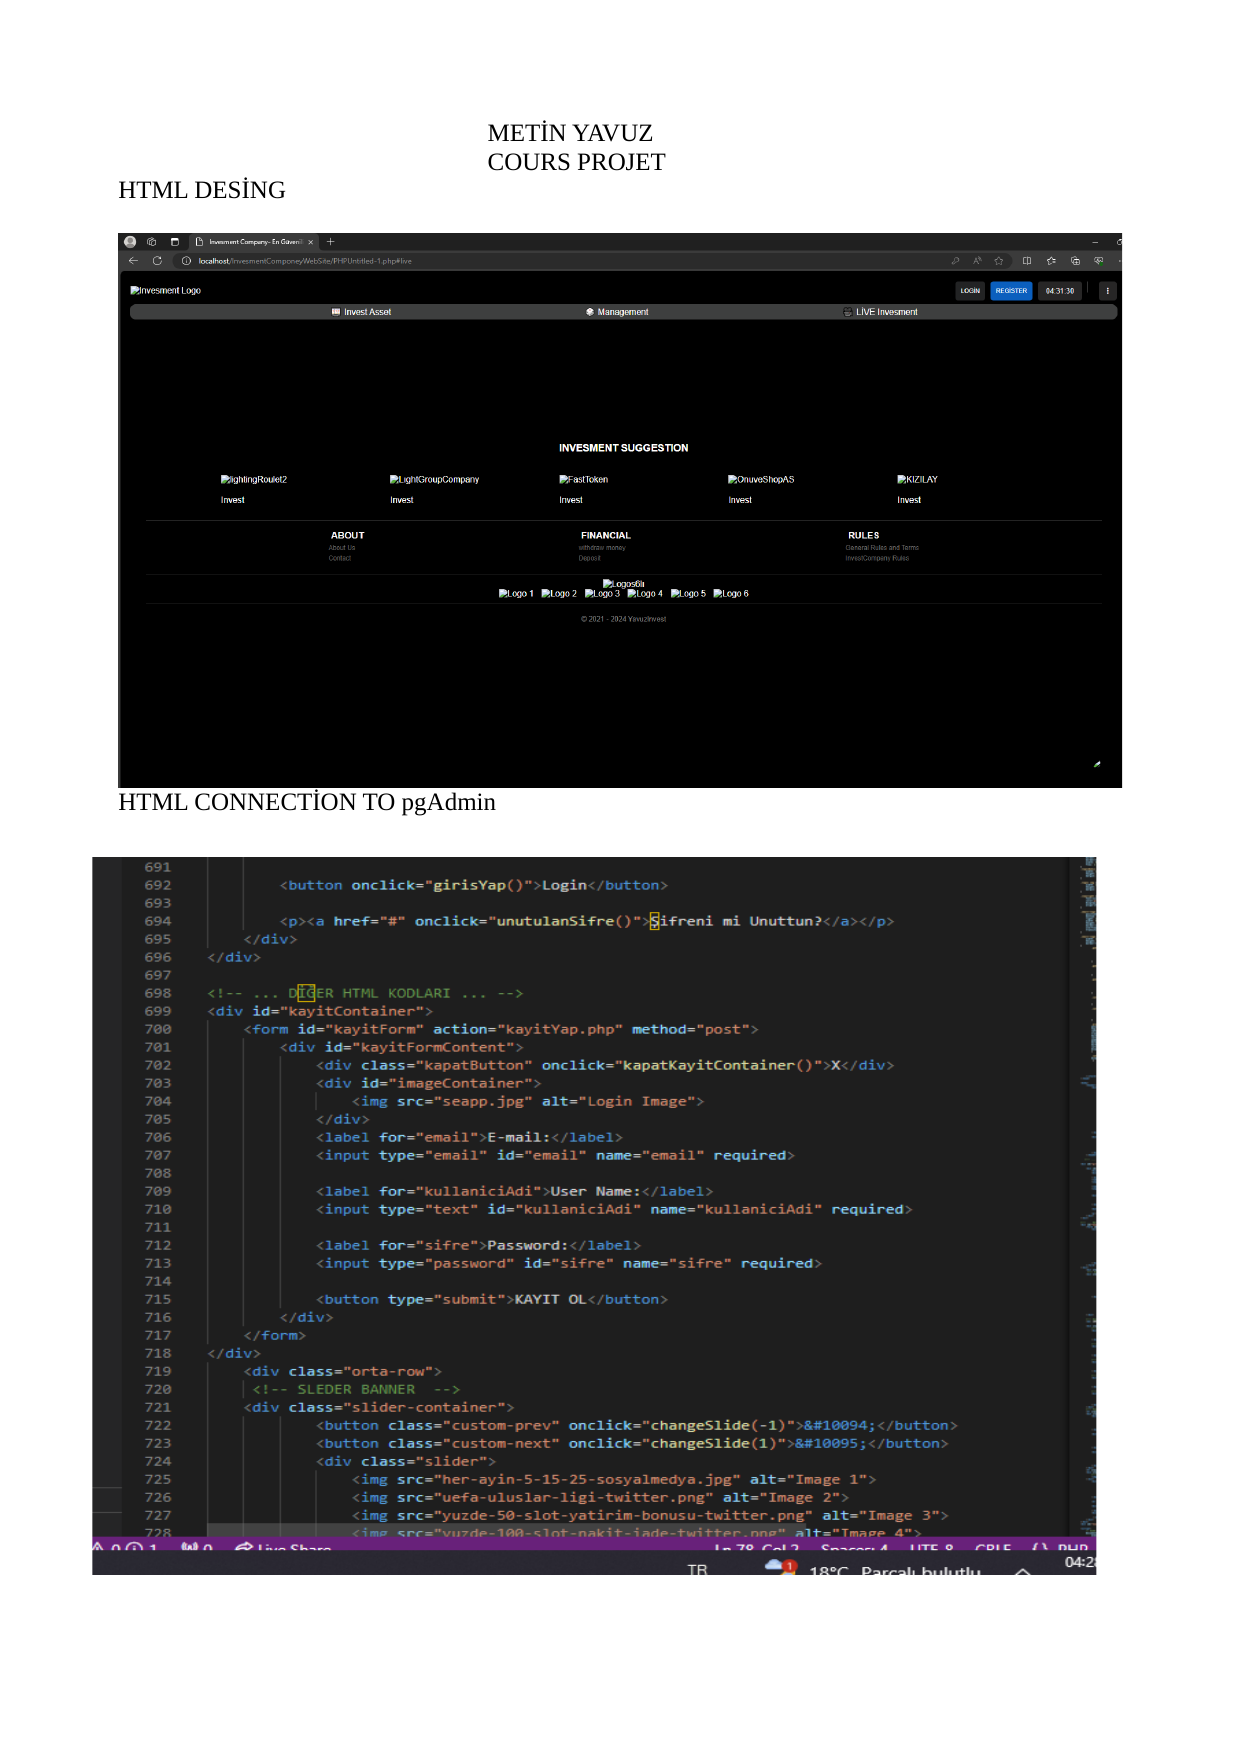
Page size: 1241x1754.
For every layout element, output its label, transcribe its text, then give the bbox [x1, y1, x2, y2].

text HTML CONNECTİON TO pgAdmin [118, 788, 1122, 816]
text HTML DESİNG [118, 176, 1122, 204]
picture [118, 233, 1123, 788]
text COURS PROJET [118, 147, 1122, 176]
picture [92, 857, 1097, 1575]
text METİN YAVUZ [118, 118, 1122, 147]
